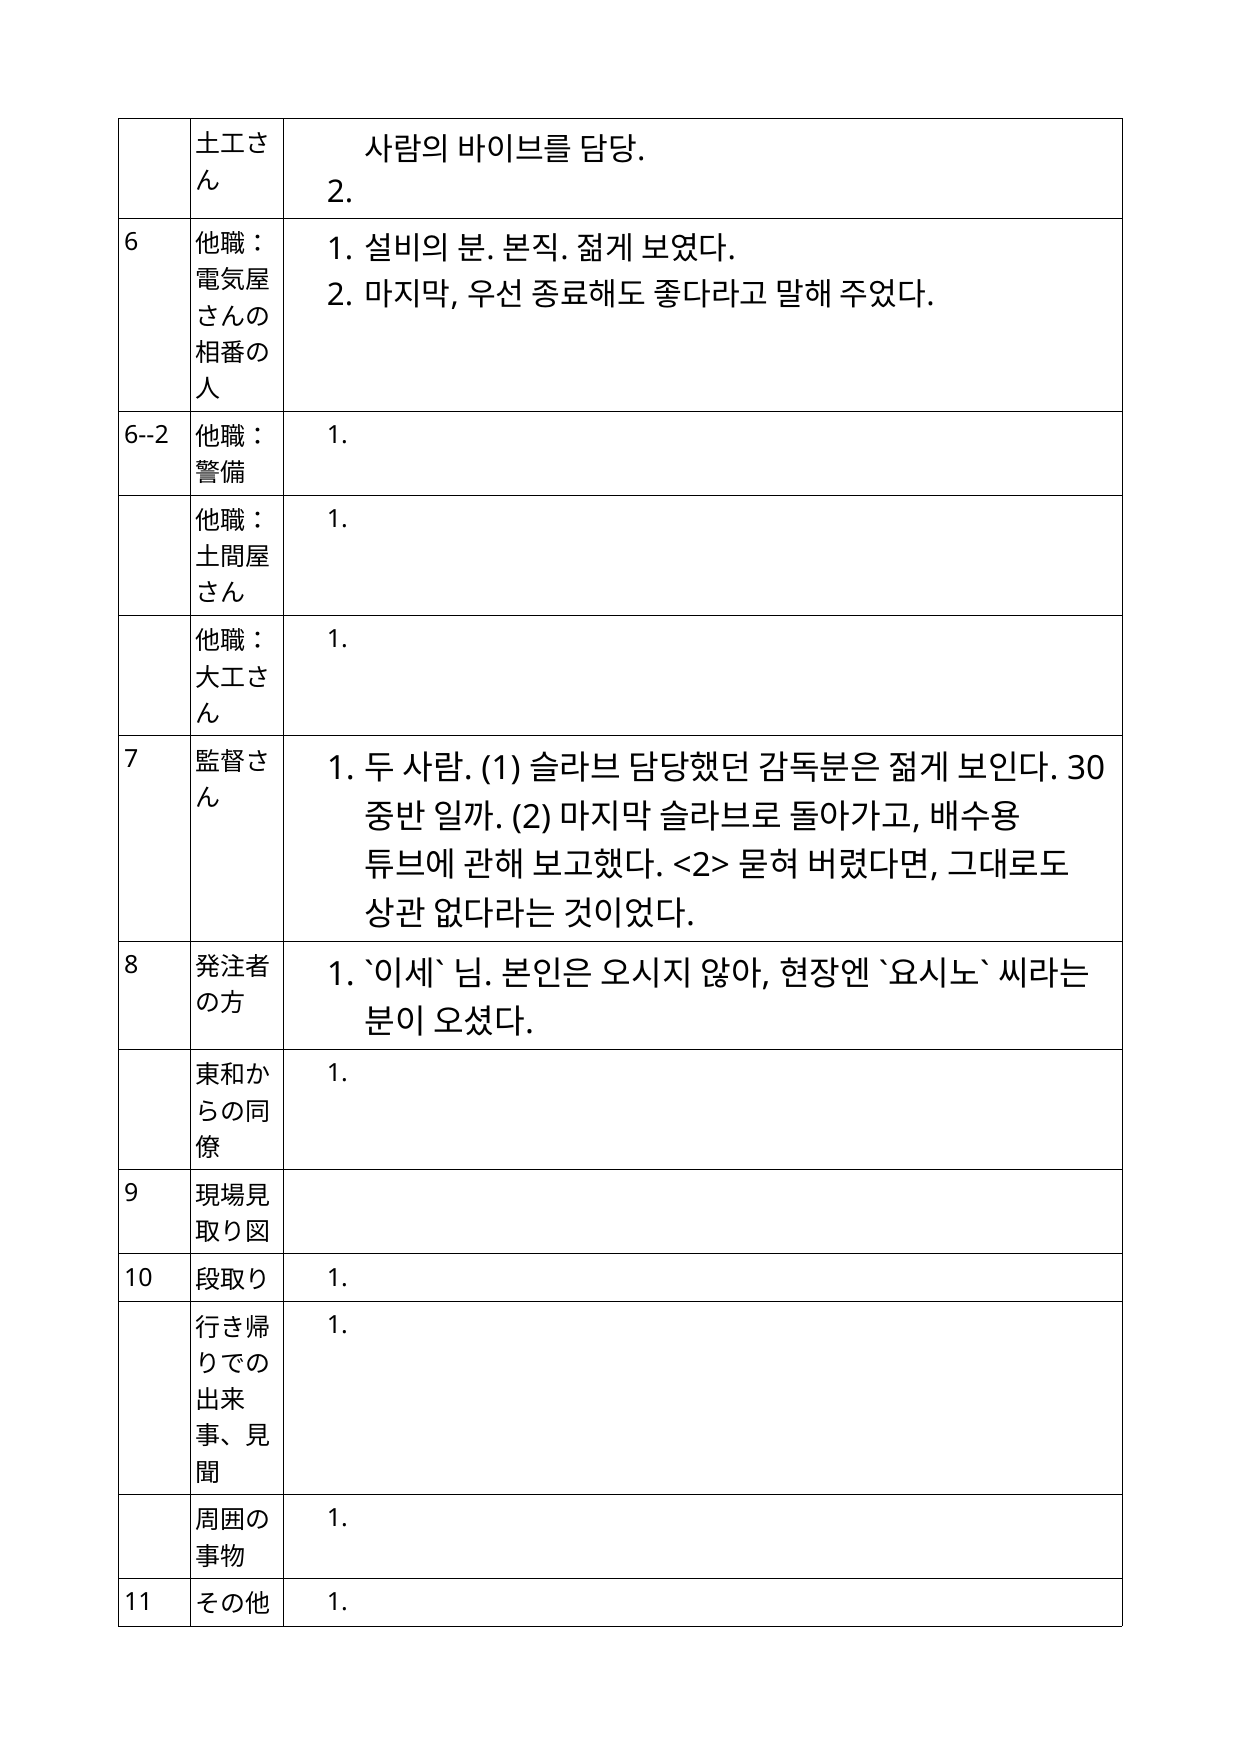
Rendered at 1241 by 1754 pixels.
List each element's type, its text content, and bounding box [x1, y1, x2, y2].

table_cell 사람의 바이브를 담당. [284, 119, 1122, 218]
table_cell [284, 1170, 1122, 1253]
table_cell 他職：電気屋さんの相番の人 [191, 219, 283, 411]
table_cell [284, 1579, 1122, 1626]
table_cell 8 [119, 942, 190, 1049]
table_cell `이세` 님. 본인은 오시지 않아, 현장엔 `요시노` 씨라는 분이 오셨다. [284, 942, 1122, 1049]
table_cell 他職：警備 [191, 412, 283, 494]
table_cell [119, 496, 190, 615]
table_cell [284, 1495, 1122, 1578]
table_cell 6 [119, 219, 190, 411]
table_cell [284, 616, 1122, 735]
table_cell 他職：大工さん [191, 616, 283, 735]
table_cell 설비의 분. 본직. 젊게 보였다. 마지막, 우선 종료해도 좋다라고 말해 주었다. [284, 219, 1122, 411]
table_cell [119, 1495, 190, 1578]
table_cell 段取り [191, 1254, 283, 1301]
table_cell [119, 616, 190, 735]
table_cell [284, 412, 1122, 494]
table_cell 7 [119, 736, 190, 941]
table_cell その他 [191, 1579, 283, 1626]
table_cell 土工さん [191, 119, 283, 218]
table_cell 監督さん [191, 736, 283, 941]
table_cell 周囲の事物 [191, 1495, 283, 1578]
table_cell 두 사람. (1) 슬라브 담당했던 감독분은 젊게 보인다. 30중반 일까. (2) 마지막 슬라브로 돌아가고, 배수용 튜브에 관해 보고했다. <2> 묻혀 버렸다면, 그대로도 상관 없다라는 것이었다. [284, 736, 1122, 941]
table_cell [284, 496, 1122, 615]
table_cell [284, 1254, 1122, 1301]
table_cell [119, 1302, 190, 1494]
table_cell 9 [119, 1170, 190, 1253]
table_cell [284, 1050, 1122, 1169]
table_cell 10 [119, 1254, 190, 1301]
table_cell [284, 1302, 1122, 1494]
table_cell 東和からの同僚 [191, 1050, 283, 1169]
table_cell 11 [119, 1579, 190, 1626]
table_cell 6--2 [119, 412, 190, 494]
table_cell 他職：土間屋さん [191, 496, 283, 615]
table_cell [119, 1050, 190, 1169]
table_cell 現場見取り図 [191, 1170, 283, 1253]
table_cell 発注者の方 [191, 942, 283, 1049]
table_cell [119, 119, 190, 218]
table_cell 行き帰りでの出来事、見聞 [191, 1302, 283, 1494]
